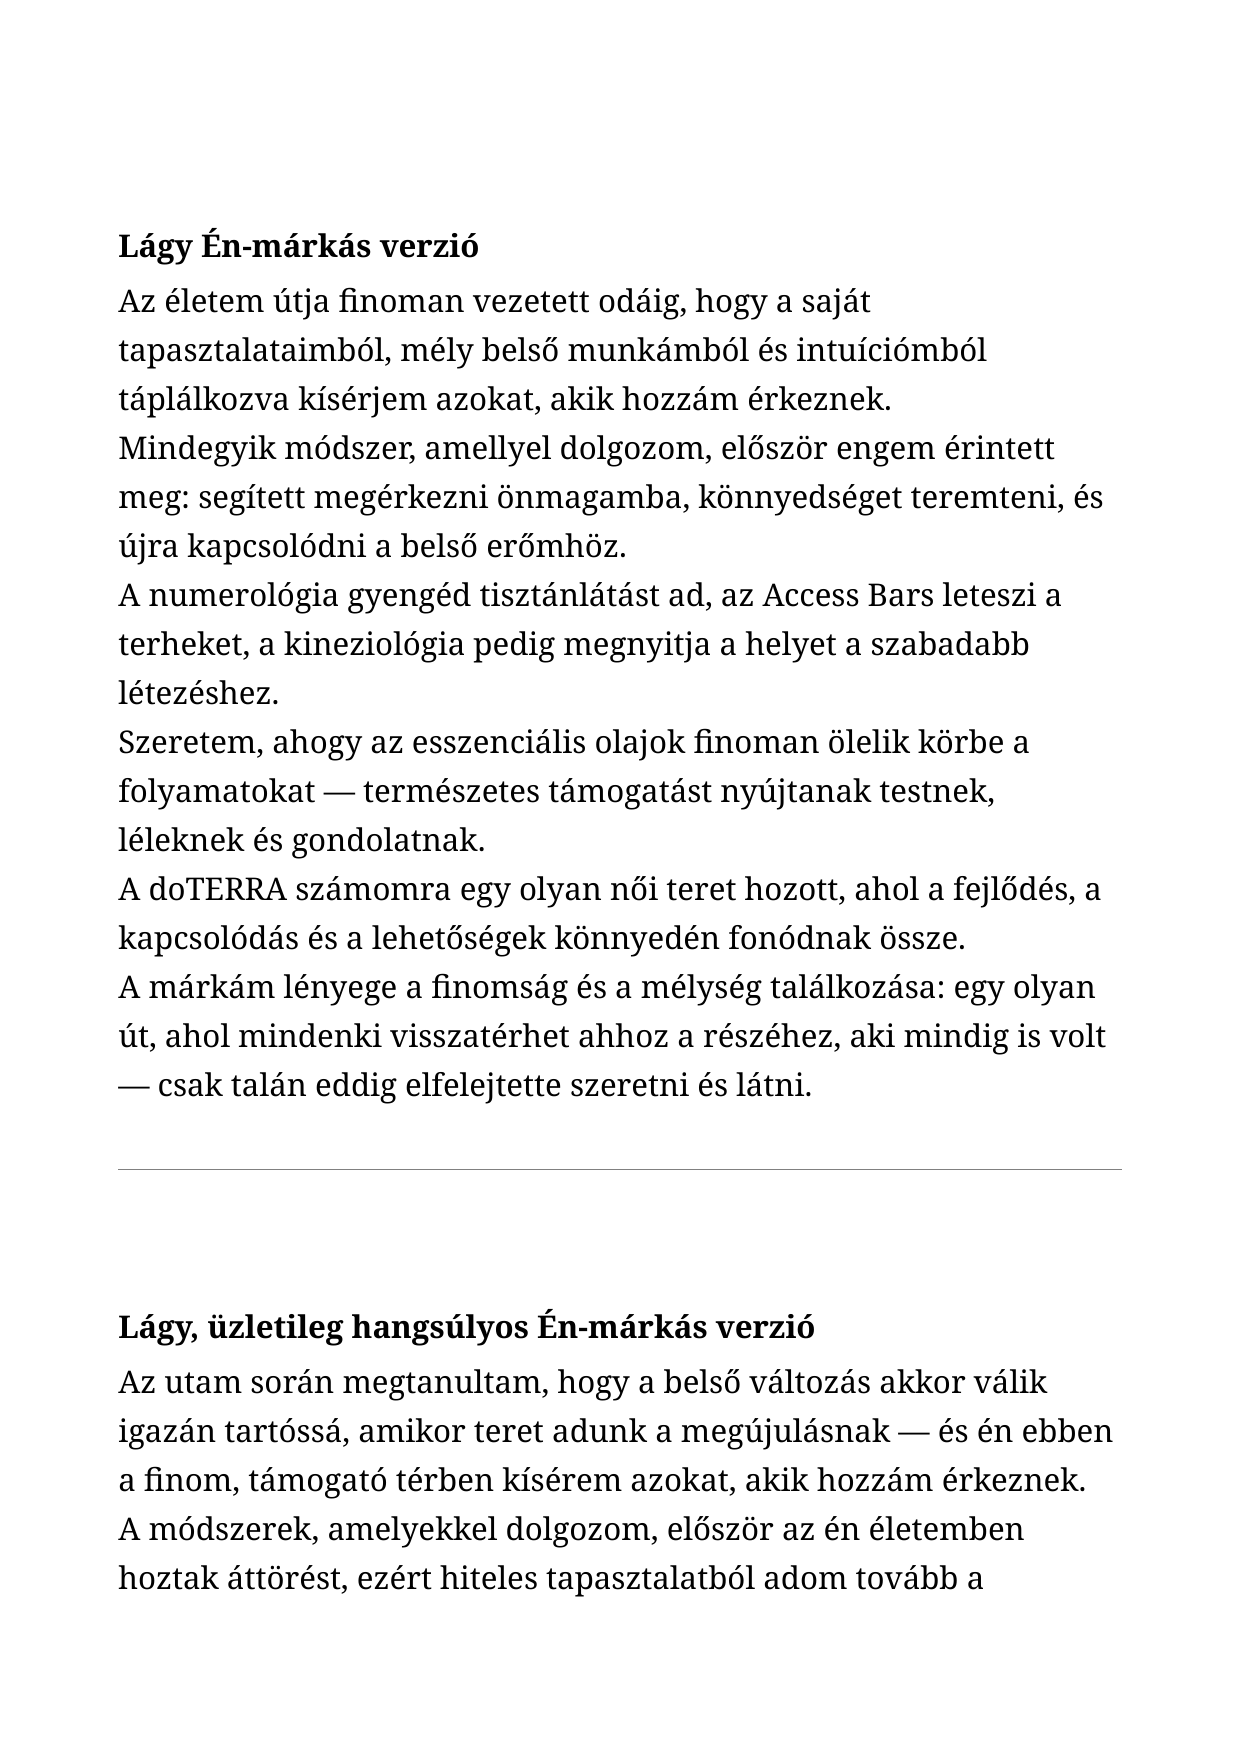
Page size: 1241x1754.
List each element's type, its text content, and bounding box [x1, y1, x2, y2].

text Az életem útja finoman vezetett odáig, hogy a saját tapasztalataimból, mély belső munkámból és intuíciómból táplálkozva kísérjem azokat, akik hozzám érkeznek. Mindegyik módszer, amellyel dolgozom, először engem érintett meg: segített megérkezni önmagamba, könnyedséget teremteni, és újra kapcsolódni a belső erőmhöz. A numerológia gyengéd tisztánlátást ad, az Access Bars leteszi a terheket, a kineziológia pedig megnyitja a helyet a szabadabb létezéshez. Szeretem, ahogy az esszenciális olajok finoman ölelik körbe a folyamatokat — természetes támogatást nyújtanak testnek, léleknek és gondolatnak. A doTERRA számomra egy olyan női teret hozott, ahol a fejlődés, a kapcsolódás és a lehetőségek könnyedén fonódnak össze. A márkám lényege a finomság és a mélység találkozása: egy olyan út, ahol mindenki visszatérhet ahhoz a részéhez, aki mindig is volt — csak talán eddig elfelejtette szeretni és látni. [118, 279, 1122, 1105]
text Az utam során megtanultam, hogy a belső változás akkor válik igazán tartóssá, amikor teret adunk a megújulásnak — és én ebben a finom, támogató térben kísérem azokat, akik hozzám érkeznek. A módszerek, amelyekkel dolgozom, először az én életemben hoztak áttörést, ezért hiteles tapasztalatból adom tovább a [118, 1360, 1122, 1598]
subtitle Lágy Én-márkás verzió [118, 224, 1122, 267]
subtitle Lágy, üzletileg hangsúlyos Én-márkás verzió [118, 1305, 1122, 1347]
